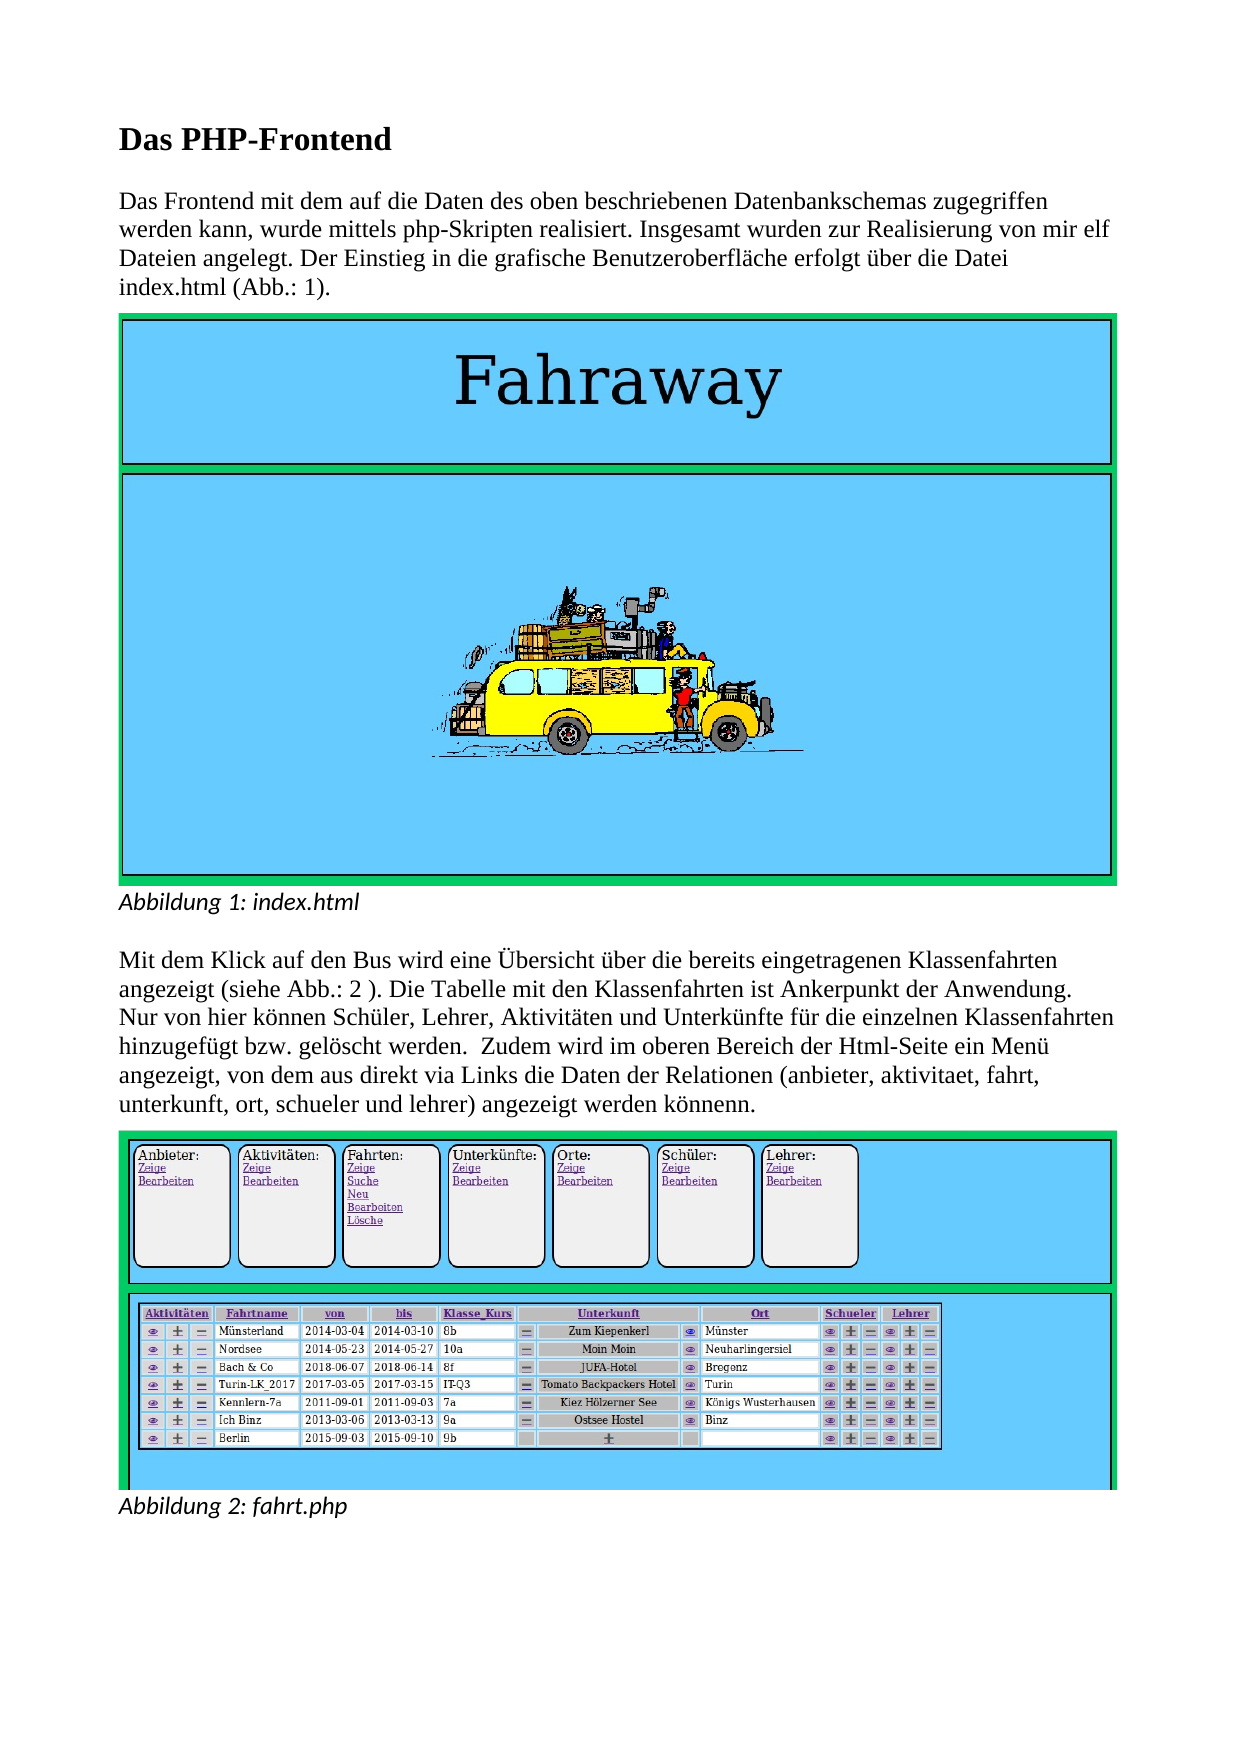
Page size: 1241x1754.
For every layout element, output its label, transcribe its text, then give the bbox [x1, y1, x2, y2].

text Abbildung 2: fahrt.php [118, 1490, 1117, 1521]
text Abbildung 1: index.html [118, 886, 1117, 916]
text Mit dem Klick auf den Bus wird eine Übersicht über die bereits eingetragenen Klassenfahrten angezeigt (siehe Abb.: 2 ). Die Tabelle mit den Klassenfahrten ist Ankerpunkt der Anwendung. Nur von hier können Schüler, Lehrer, Aktivitäten und Unterkünfte für die einzelnen Klassenfahrten hinzugefügt bzw. gelöscht werden. Zudem wird im oberen Bereich der Html-Seite ein Menü angezeigt, von dem aus direkt via Links die Daten der Relationen (anbieter, aktivitaet, fahrt, unterkunft, ort, schueler und lehrer) angezeigt werden könnenn. [119, 945, 1117, 1117]
picture [118, 313, 1118, 886]
text Das Frontend mit dem auf die Daten des oben beschriebenen Datenbankschemas zugegriffen werden kann, wurde mittels php-Skripten realisiert. Insgesamt wurden zur Realisierung von mir elf Dateien angelegt. Der Einstieg in die grafische Benutzeroberfläche erfolgt über die Datei index.html (Abb.: 1). [119, 186, 1117, 301]
picture [118, 1130, 1118, 1490]
text Das PHP-Frontend [119, 119, 1117, 157]
